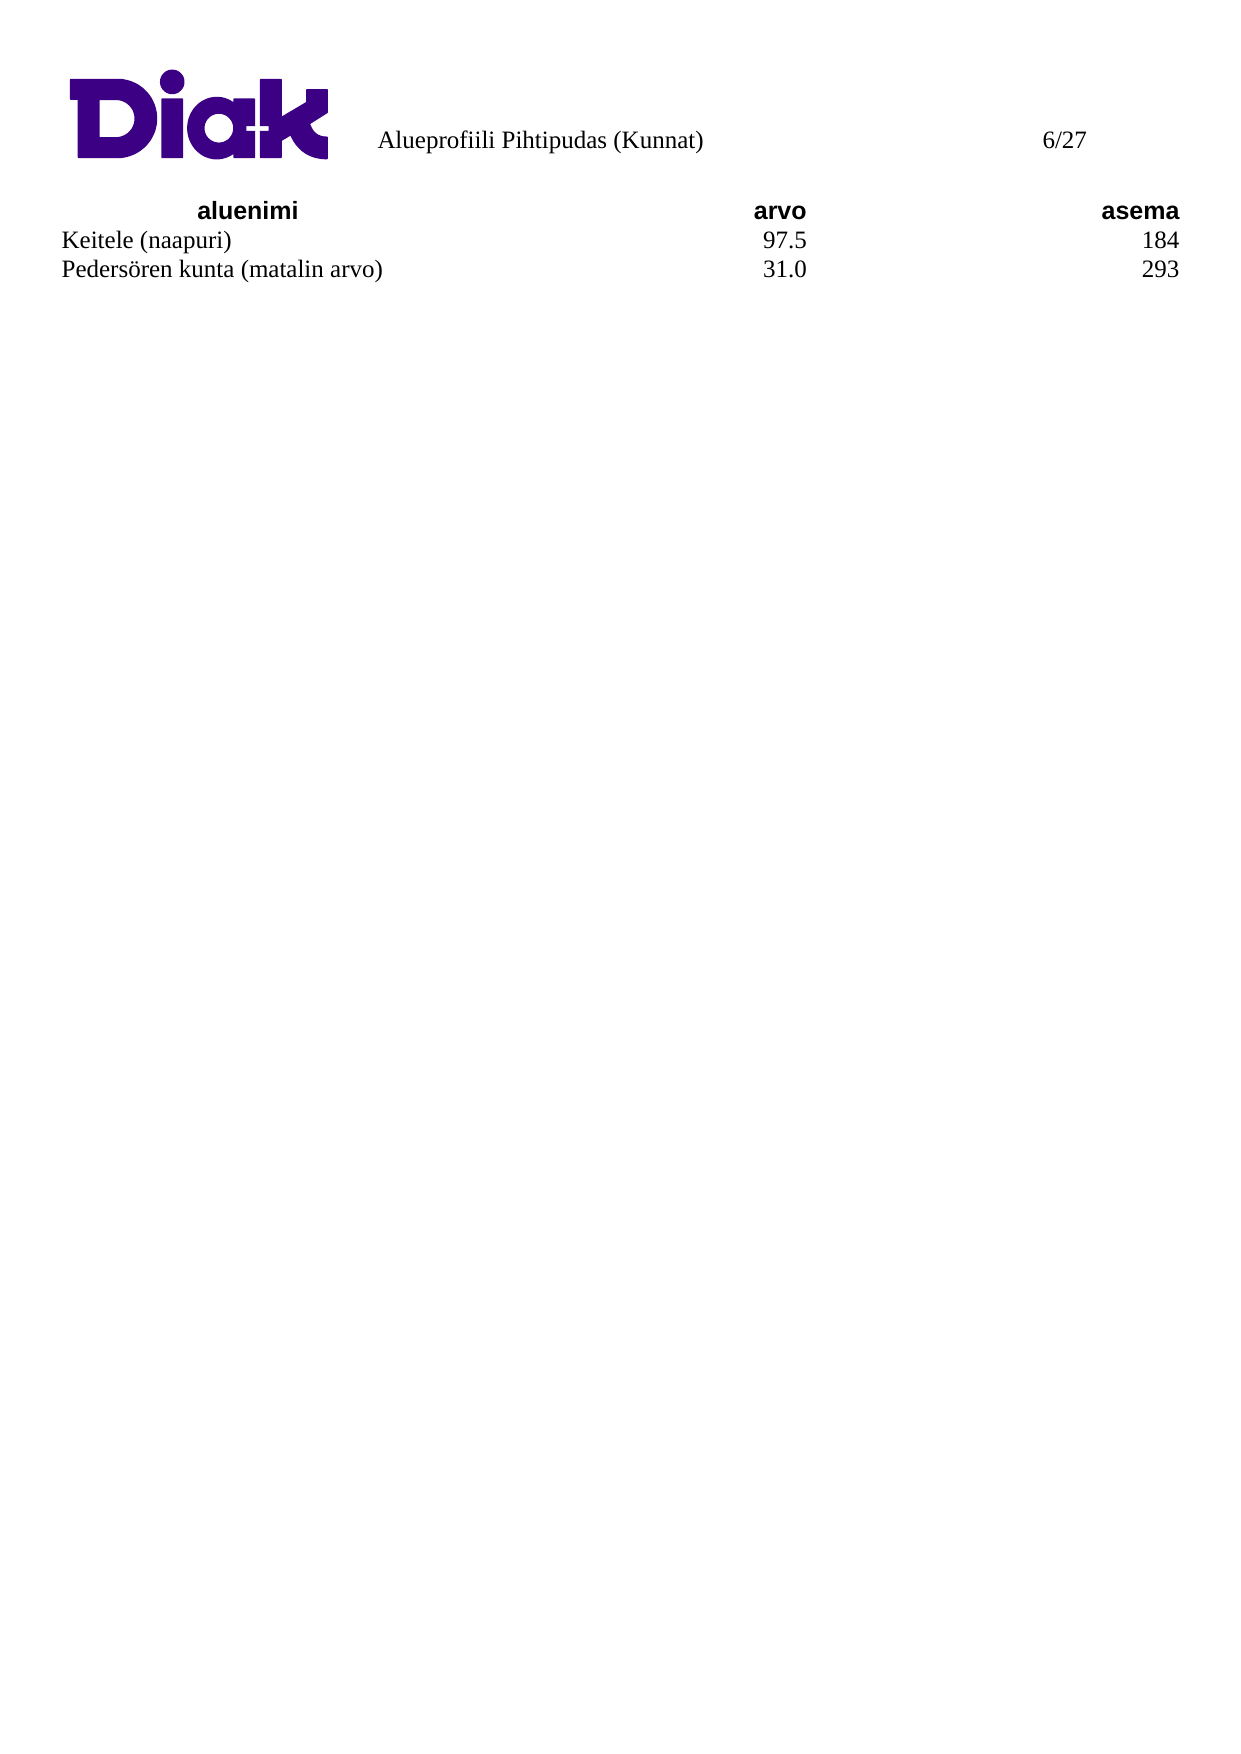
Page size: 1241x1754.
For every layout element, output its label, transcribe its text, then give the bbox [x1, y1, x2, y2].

table_cell Pedersören kunta (matalin arvo) [61, 254, 434, 282]
table_cell 293 [806, 254, 1179, 282]
table_header asema [806, 196, 1179, 225]
table_cell 31.0 [434, 254, 806, 282]
table_cell 184 [806, 225, 1179, 254]
table_cell 97.5 [434, 225, 806, 254]
table_cell Keitele (naapuri) [61, 225, 434, 254]
table_header aluenimi [61, 196, 434, 225]
table_header arvo [434, 196, 806, 225]
